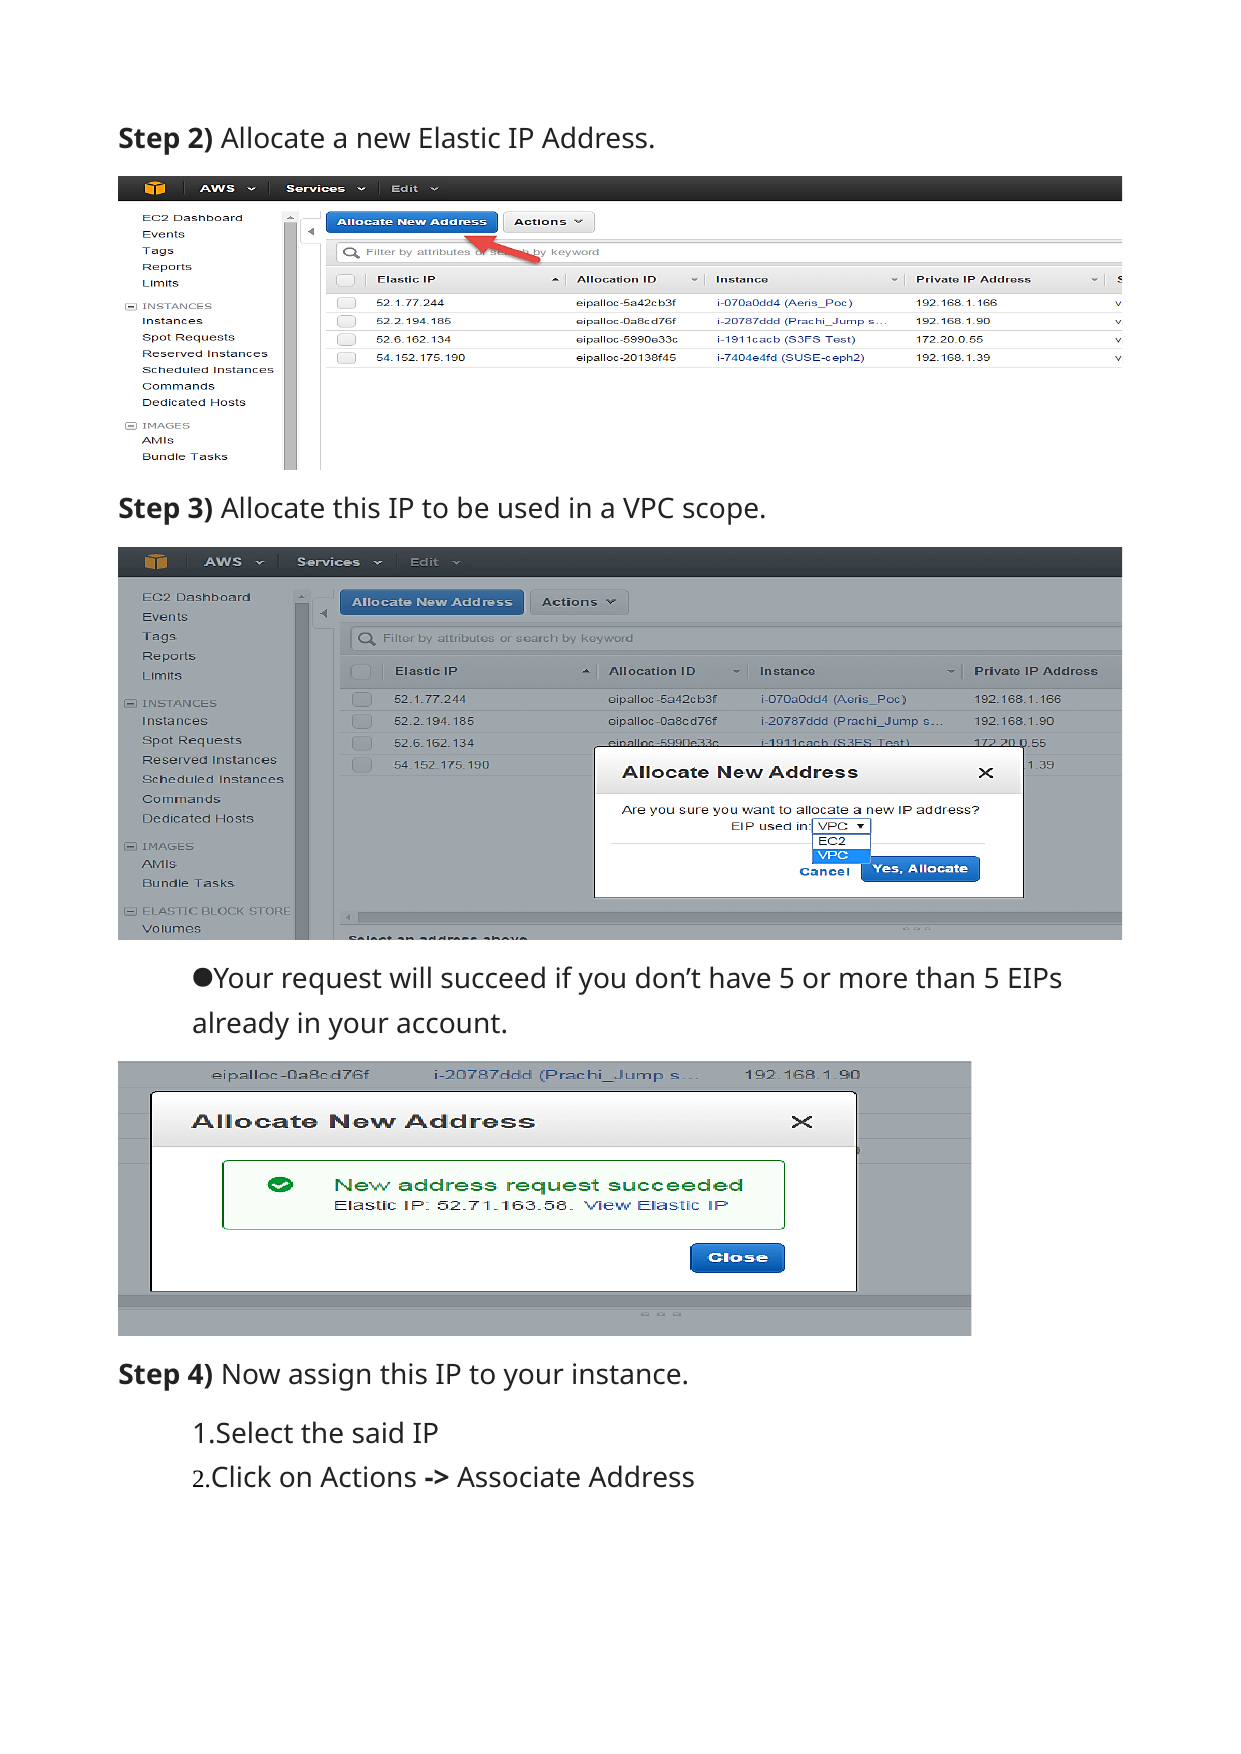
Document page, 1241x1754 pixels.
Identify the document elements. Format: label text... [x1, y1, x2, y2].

list Your request will succeed if you don’t have 5 or more than 5 EIPs already in your account. [118, 959, 1122, 1041]
text Step 3) Allocate this IP to be used in a VPC scope. [118, 489, 1122, 527]
text Step 4) Now assign this IP to your instance. [118, 1354, 1122, 1393]
list Select the said IP [118, 1413, 1122, 1451]
picture [118, 1061, 972, 1336]
text Step 2) Allocate a new Elastic IP Address. [118, 118, 1122, 156]
picture [118, 176, 1123, 470]
list Click on Actions -> Associate Address [118, 1457, 1122, 1495]
picture [118, 547, 1123, 940]
